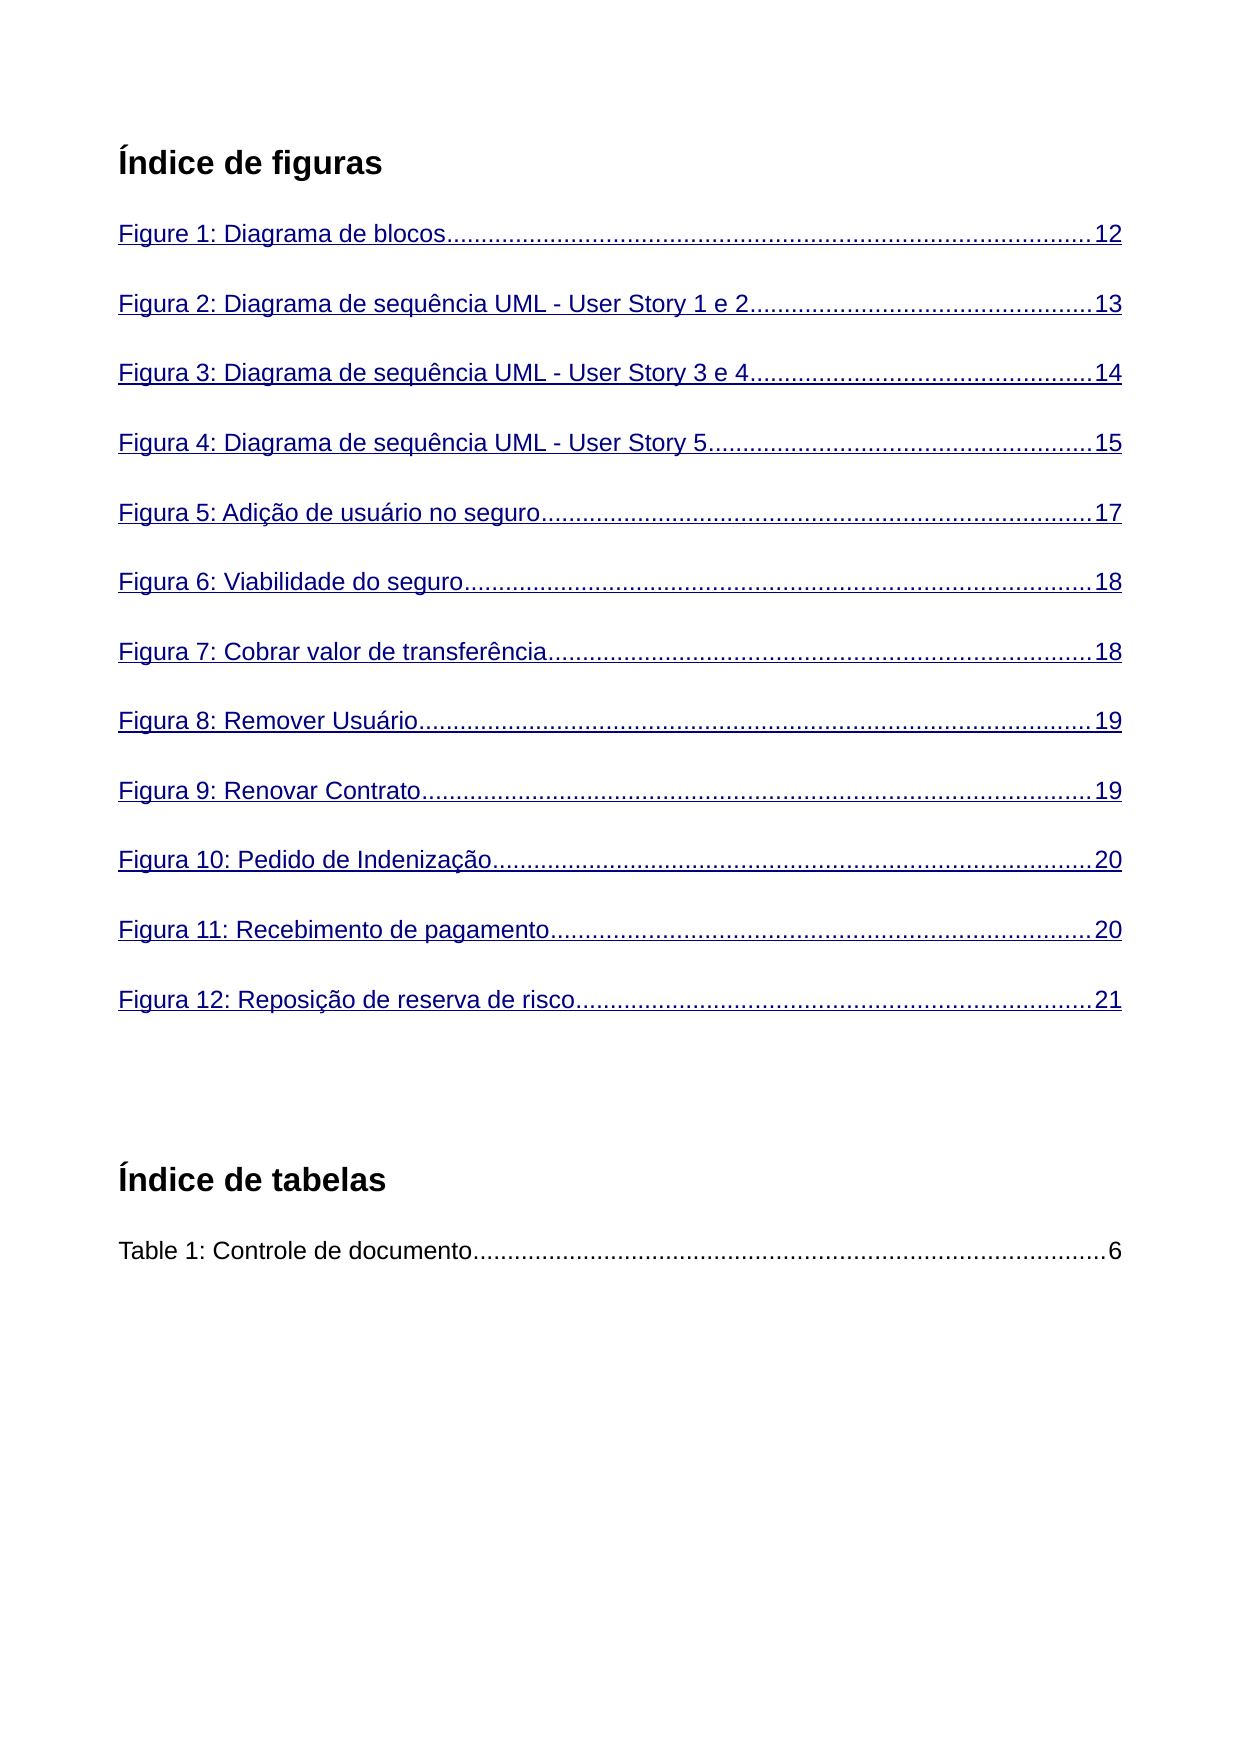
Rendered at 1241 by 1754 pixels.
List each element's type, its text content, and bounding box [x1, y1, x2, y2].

subtitle Índice de tabelas [118, 1160, 1122, 1198]
text Figura 5: Adição de usuário no seguro 17 [118, 497, 1122, 523]
text Figura 8: Remover Usuário 19 [118, 706, 1122, 731]
text Figura 11: Recebimento de pagamento 20 [118, 915, 1122, 940]
text Figura 4: Diagrama de sequência UML - User Story 5 15 [118, 428, 1122, 453]
text Figura 6: Viabilidade do seguro 18 [118, 567, 1122, 592]
text Figura 2: Diagrama de sequência UML - User Story 1 e 2 13 [118, 289, 1122, 314]
text Figura 7: Cobrar valor de transferência 18 [118, 637, 1122, 662]
subtitle Índice de figuras [118, 143, 1122, 182]
text Figura 12: Reposição de reserva de risco 21 [118, 984, 1122, 1010]
text Figura 3: Diagrama de sequência UML - User Story 3 e 4 14 [118, 358, 1122, 383]
text Figura 10: Pedido de Indenização 20 [118, 845, 1122, 870]
text Figure 1: Diagrama de blocos 12 [118, 219, 1122, 244]
text Table 1: Controle de documento 6 [118, 1236, 1122, 1265]
text Figura 9: Renovar Contrato 19 [118, 776, 1122, 801]
